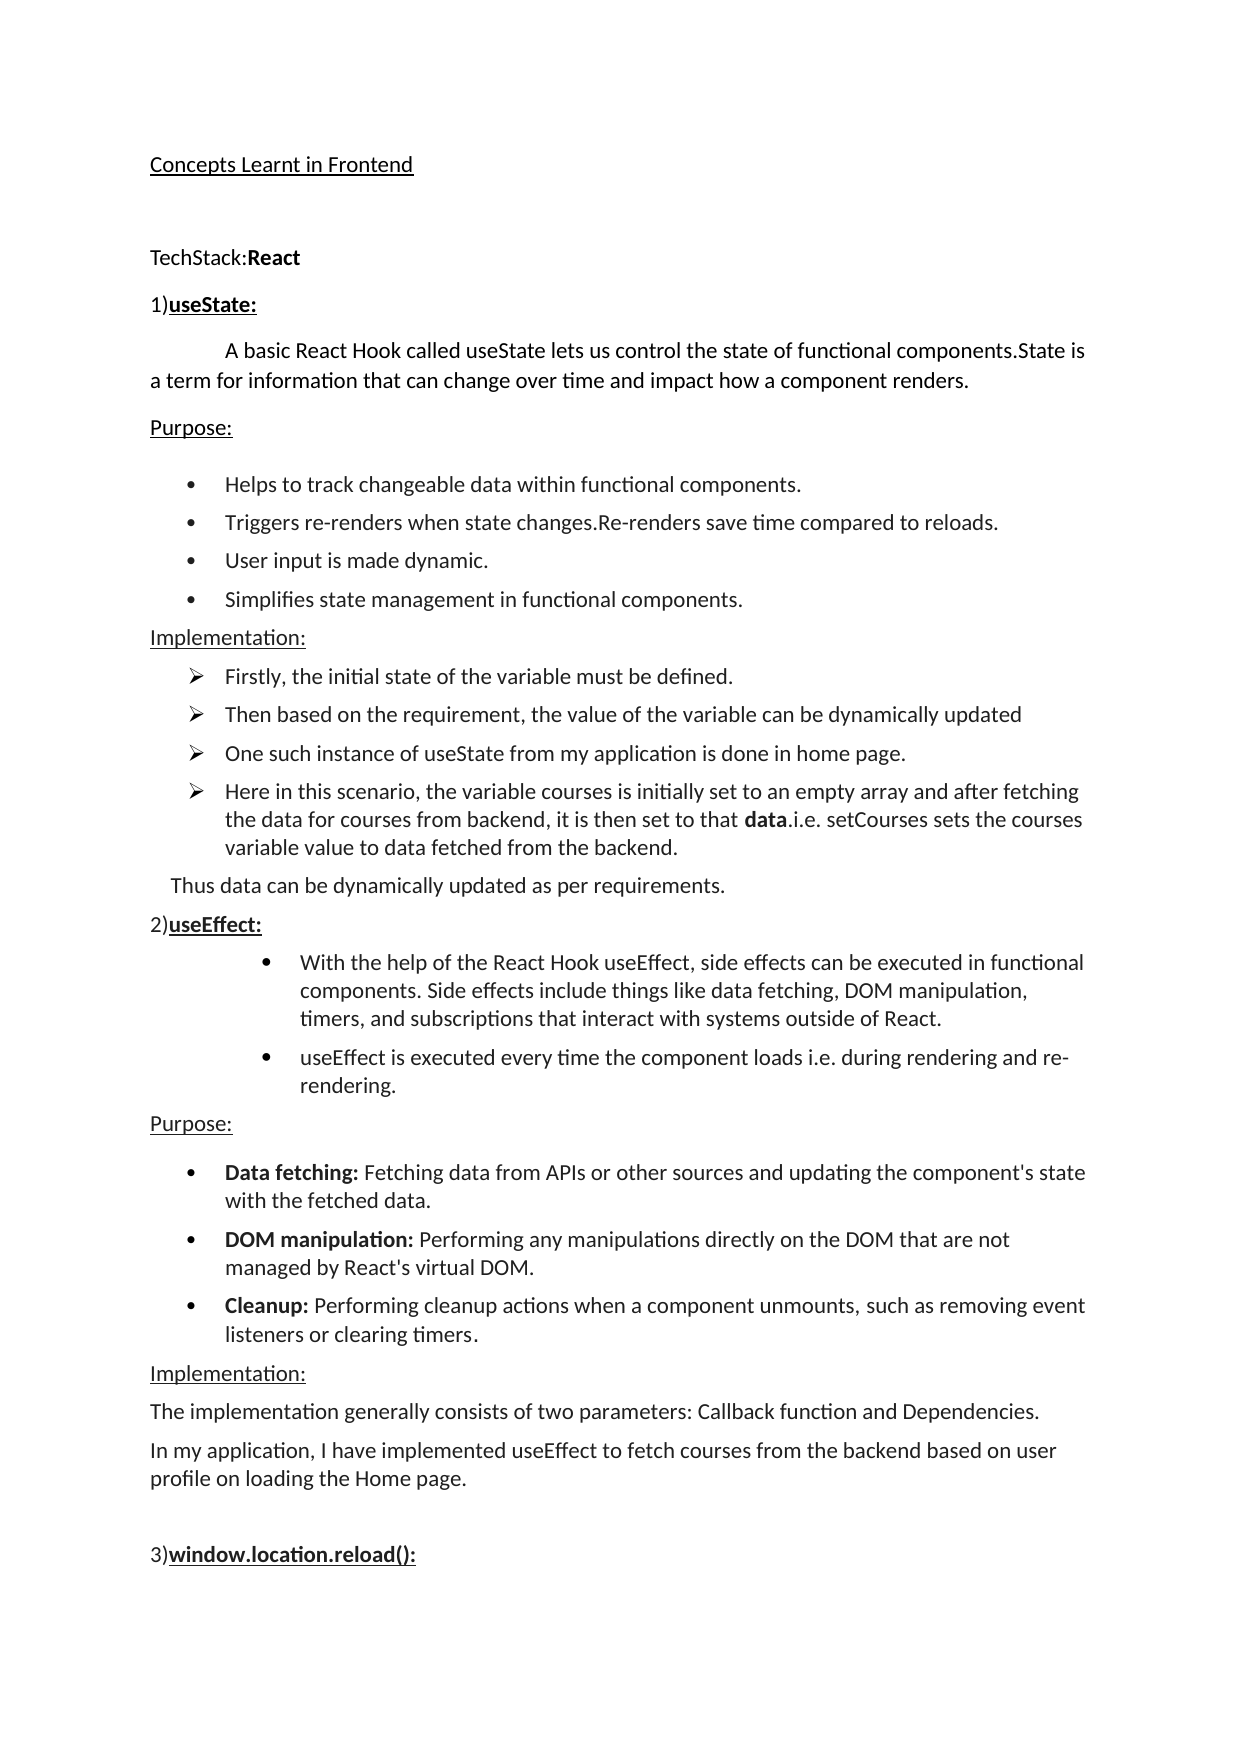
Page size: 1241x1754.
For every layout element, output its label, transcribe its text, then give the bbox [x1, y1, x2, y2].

text In my application, I have implemented useEffect to fetch courses from the backend based on user profile on loading the Home page. [150, 1436, 1090, 1492]
list useEffect is executed every time the component loads i.e. during rendering and re-rendering. [262, 1043, 1090, 1099]
text Implementation: [150, 623, 1090, 651]
text The implementation generally consists of two parameters: Callback function and Dependencies. [150, 1397, 1090, 1425]
list Triggers re-renders when state changes.Re-renders save time compared to reloads. [187, 508, 1090, 536]
list Data fetching: Fetching data from APIs or other sources and updating the component's state with the fetched data. [187, 1158, 1090, 1214]
list Simplifies state management in functional components. [187, 585, 1090, 613]
list DOM manipulation: Performing any manipulations directly on the DOM that are not managed by React's virtual DOM. [187, 1225, 1090, 1281]
list Here in this scenario, the variable courses is initially set to an empty array and after fetching the data for courses from backend, it is then set to that data.i.e. setCourses sets the courses variable value to data fetched from the backend. [187, 777, 1090, 861]
text Purpose: [150, 413, 1090, 441]
list Cleanup: Performing cleanup actions when a component unmounts, such as removing event listeners or clearing timers. [187, 1291, 1090, 1348]
text TechStack:React [150, 243, 1090, 271]
text Concepts Learnt in Frontend [150, 150, 1090, 178]
list Firstly, the initial state of the variable must be defined. [187, 662, 1090, 690]
list User input is made dynamic. [187, 547, 1090, 574]
text A basic React Hook called useState lets us control the state of functional components.State is a term for information that can change over time and impact how a component renders. [150, 336, 1090, 394]
text 2)useEffect: [150, 910, 1090, 938]
text Thus data can be dynamically updated as per requirements. [150, 872, 1090, 900]
list With the help of the React Hook useEffect, side effects can be executed in functional components. Side effects include things like data fetching, DOM manipulation, timers, and subscriptions that interact with systems outside of React. [262, 948, 1090, 1033]
text Implementation: [150, 1359, 1090, 1387]
text Purpose: [150, 1109, 1090, 1137]
text 1)useState: [150, 290, 1090, 318]
list Helps to track changeable data within functional components. [187, 470, 1090, 498]
list Then based on the requirement, the value of the variable can be dynamically updated [187, 700, 1090, 728]
list One such instance of useState from my application is done in home page. [187, 739, 1090, 767]
text 3)window.location.reload(): [150, 1541, 1090, 1569]
